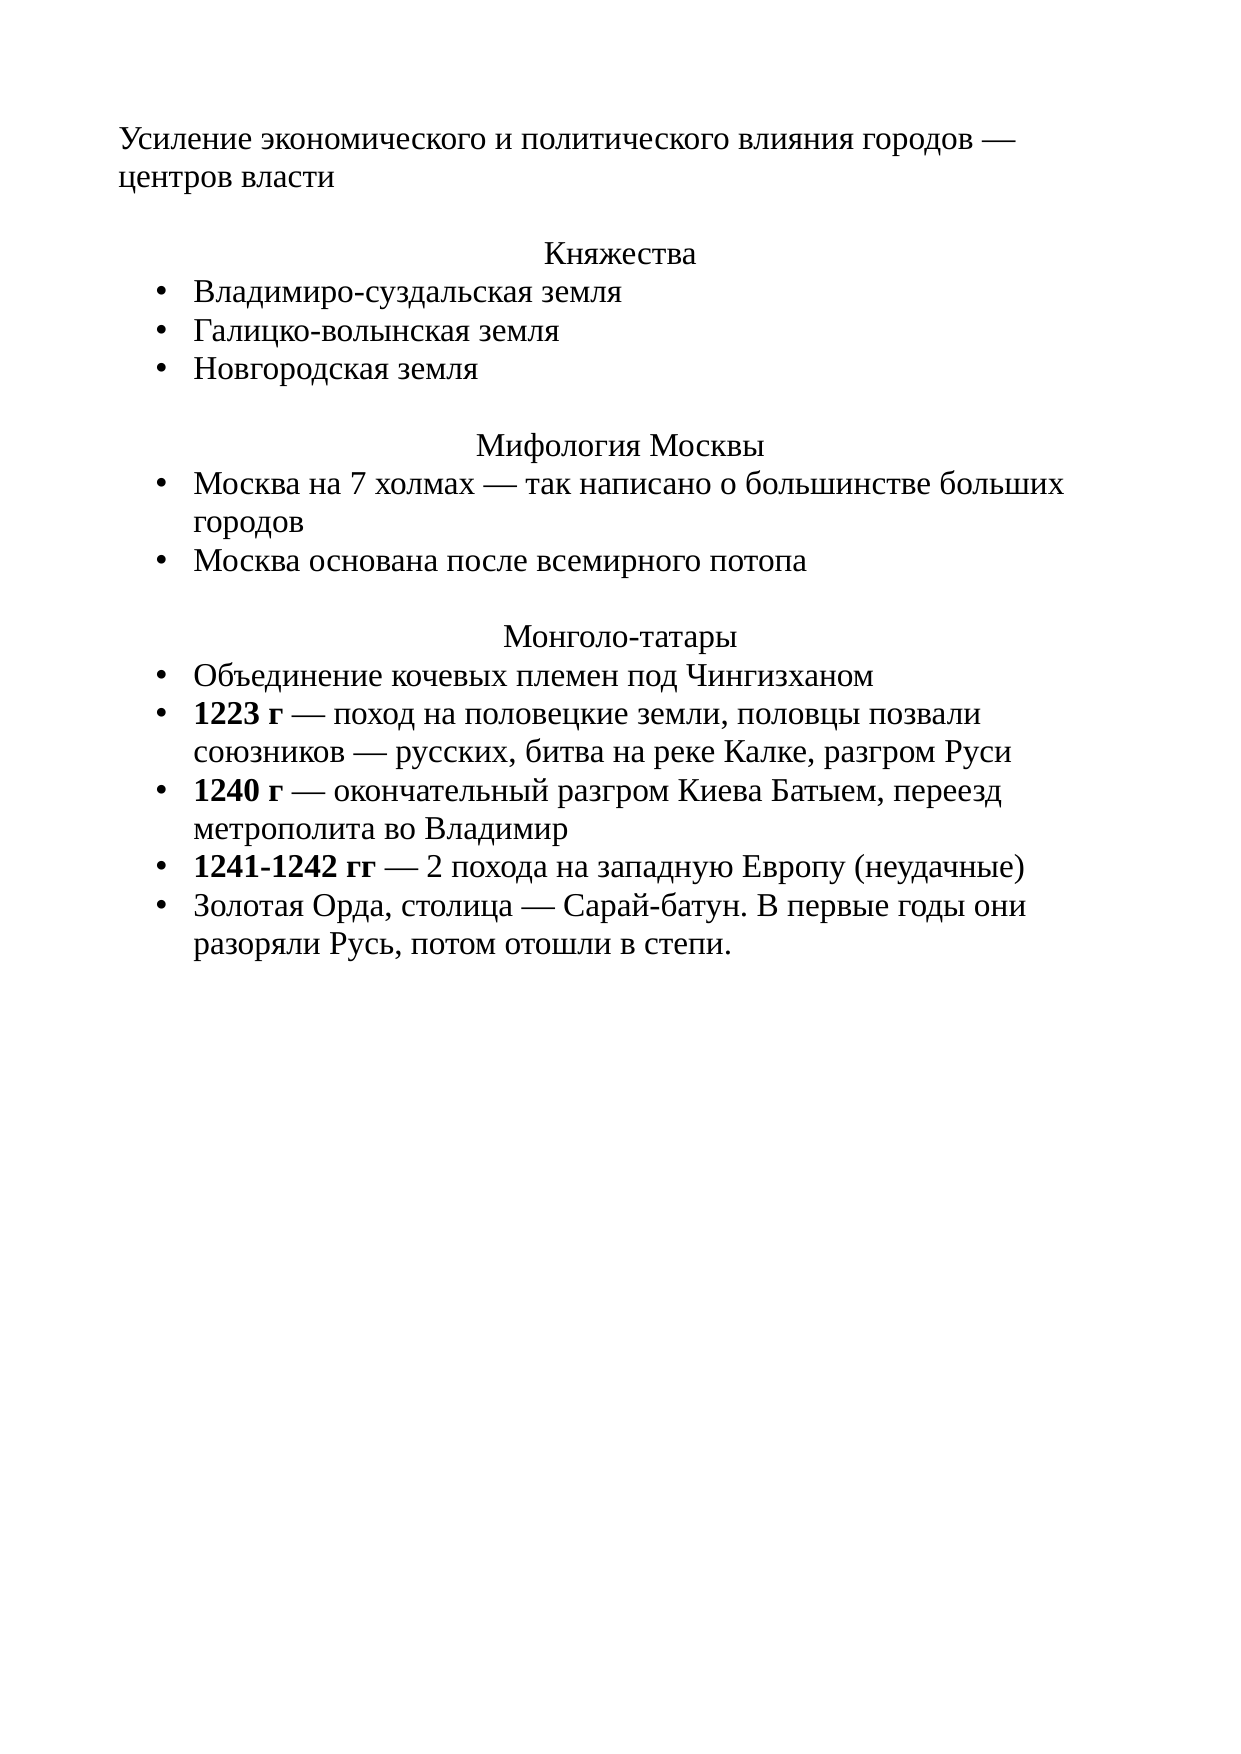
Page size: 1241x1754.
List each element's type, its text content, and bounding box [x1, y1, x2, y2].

text Мифология Москвы [118, 425, 1122, 463]
list Владимиро-суздальская земля [156, 271, 1122, 310]
list Москва на 7 холмах — так написано о большинстве больших городов [156, 463, 1122, 540]
list Москва основана после всемирного потопа [156, 540, 1122, 578]
list Галицко-волынская земля [156, 310, 1122, 348]
list Объединение кочевых племен под Чингизханом [156, 655, 1122, 693]
list Новгородская земля [156, 348, 1122, 386]
text Княжества [118, 233, 1122, 271]
text Монголо-татары [118, 616, 1122, 655]
list 1241-1242 гг — 2 похода на западную Европу (неудачные) [156, 846, 1122, 885]
list 1240 г — окончательный разгром Киева Батыем, переезд метрополита во Владимир [156, 770, 1122, 846]
list 1223 г — поход на половецкие земли, половцы позвали союзников — русских, битва на реке Калке, разгром Руси [156, 693, 1122, 770]
list Золотая Орда, столица — Сарай-батун. В первые годы они разоряли Русь, потом отошли в степи. [156, 885, 1122, 961]
text Усиление экономического и политического влияния городов — центров власти [118, 118, 1122, 195]
